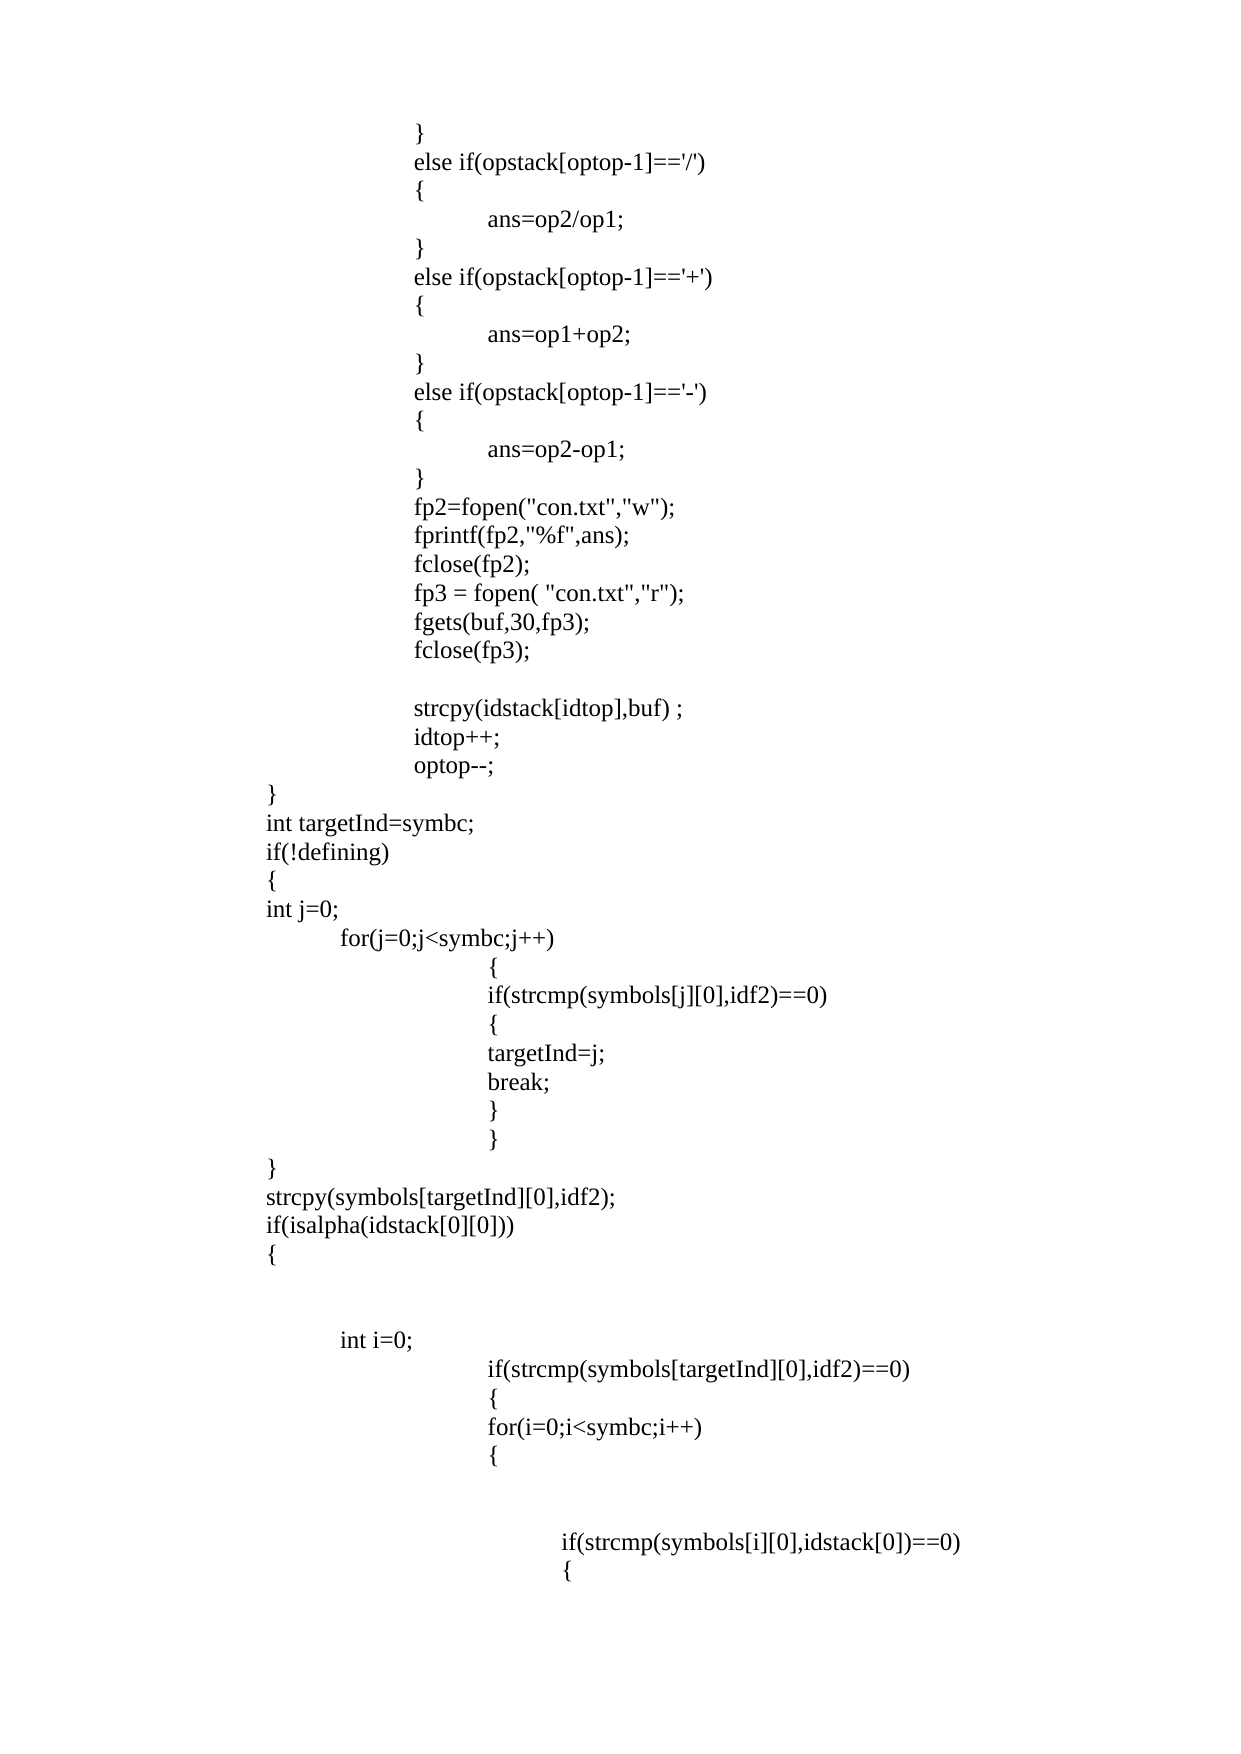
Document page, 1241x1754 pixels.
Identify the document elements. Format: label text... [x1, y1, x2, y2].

text } [118, 1153, 1122, 1182]
text { [118, 1383, 1122, 1412]
text if(strcmp(symbols[j][0],idf2)==0) [118, 981, 1122, 1009]
text } [118, 118, 1122, 147]
text int i=0; [118, 1326, 1122, 1354]
text { [118, 866, 1122, 894]
text { [118, 176, 1122, 204]
text fp3 = fopen( "con.txt","r"); [118, 578, 1122, 607]
text } [118, 1096, 1122, 1124]
text { [118, 952, 1122, 981]
text } [118, 348, 1122, 377]
text fprintf(fp2,"%f",ans); [118, 521, 1122, 549]
text } [118, 779, 1122, 808]
text { [118, 1239, 1122, 1268]
text { [118, 1009, 1122, 1038]
text { [118, 291, 1122, 319]
text if(strcmp(symbols[targetInd][0],idf2)==0) [118, 1354, 1122, 1383]
text fgets(buf,30,fp3); [118, 607, 1122, 636]
text fclose(fp3); [118, 636, 1122, 664]
text optop--; [118, 751, 1122, 779]
text ans=op2-op1; [118, 434, 1122, 463]
text for(j=0;j<symbc;j++) [118, 923, 1122, 952]
text idtop++; [118, 722, 1122, 751]
text fp2=fopen("con.txt","w"); [118, 492, 1122, 521]
text if(strcmp(symbols[i][0],idstack[0])==0) [118, 1527, 1122, 1556]
text else if(opstack[optop-1]=='/') [118, 147, 1122, 176]
text for(i=0;i<symbc;i++) [118, 1412, 1122, 1441]
text fclose(fp2); [118, 549, 1122, 578]
text int targetInd=symbc; [118, 808, 1122, 837]
text ans=op1+op2; [118, 319, 1122, 348]
text targetInd=j; [118, 1038, 1122, 1067]
text } [118, 233, 1122, 262]
text { [118, 406, 1122, 434]
text break; [118, 1067, 1122, 1096]
text if(!defining) [118, 837, 1122, 866]
text if(isalpha(idstack[0][0])) [118, 1211, 1122, 1239]
text else if(opstack[optop-1]=='-') [118, 377, 1122, 406]
text int j=0; [118, 894, 1122, 923]
text ans=op2/op1; [118, 204, 1122, 233]
text } [118, 463, 1122, 492]
text else if(opstack[optop-1]=='+') [118, 262, 1122, 291]
text strcpy(symbols[targetInd][0],idf2); [118, 1182, 1122, 1211]
text } [118, 1124, 1122, 1153]
text { [118, 1441, 1122, 1469]
text { [118, 1556, 1122, 1584]
text strcpy(idstack[idtop],buf) ; [118, 693, 1122, 722]
